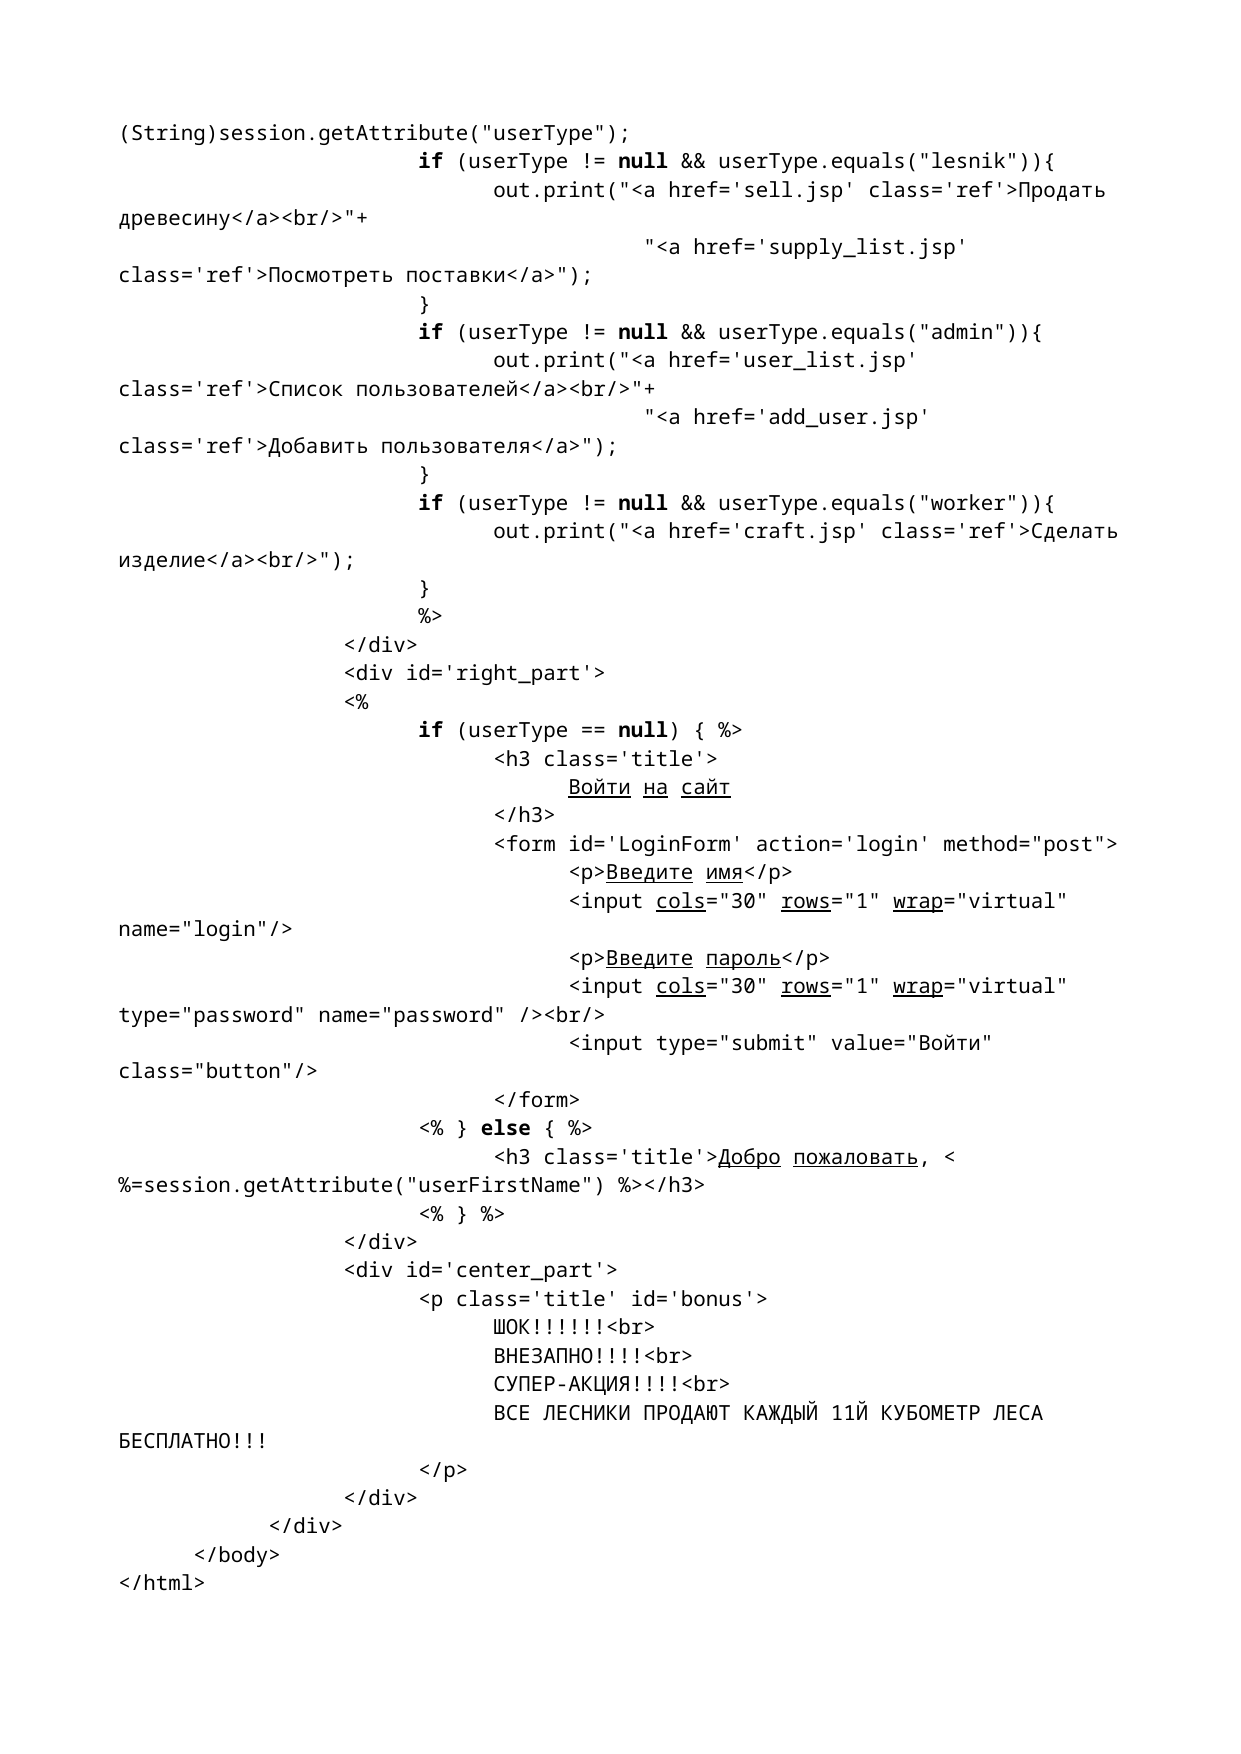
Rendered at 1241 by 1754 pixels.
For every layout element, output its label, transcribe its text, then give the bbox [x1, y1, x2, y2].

text <p class='title' id='bonus'> [118, 1284, 1122, 1312]
text <input cols="30" rows="1" wrap="virtual" type="password" name="password" /><br/> [118, 971, 1122, 1028]
text <% } %> [118, 1199, 1122, 1227]
text "<a href='add_user.jsp' class='ref'>Добавить пользователя</a>"); [118, 402, 1122, 459]
text ШОК!!!!!!<br> [118, 1312, 1122, 1341]
text } [118, 289, 1122, 317]
text </form> [118, 1085, 1122, 1113]
text </div> [118, 1227, 1122, 1256]
text <div id='right_part'> [118, 658, 1122, 687]
text </div> [118, 630, 1122, 658]
text <p>Введите пароль</p> [118, 943, 1122, 971]
text </div> [118, 1483, 1122, 1512]
text </html> [118, 1568, 1122, 1597]
text out.print("<a href='user_list.jsp' class='ref'>Список пользователей</a><br/>"+ [118, 346, 1122, 402]
text if (userType == null) { %> [118, 715, 1122, 744]
text <% [118, 687, 1122, 715]
text ВСЕ ЛЕСНИКИ ПРОДАЮТ КАЖДЫЙ 11Й КУБОМЕТР ЛЕСА БЕСПЛАТНО!!! [118, 1398, 1122, 1455]
text out.print("<a href='sell.jsp' class='ref'>Продать древесину</a><br/>"+ [118, 175, 1122, 232]
text <form id='LoginForm' action='login' method="post"> [118, 829, 1122, 857]
text <h3 class='title'> [118, 744, 1122, 772]
text </body> [118, 1540, 1122, 1568]
text (String)session.getAttribute("userType"); [118, 118, 1122, 147]
text ВНЕЗАПНО!!!!<br> [118, 1341, 1122, 1369]
text out.print("<a href='craft.jsp' class='ref'>Cделать изделие</a><br/>"); [118, 516, 1122, 573]
text </h3> [118, 801, 1122, 829]
text <div id='center_part'> [118, 1256, 1122, 1284]
text if (userType != null && userType.equals("lesnik")){ [118, 147, 1122, 175]
text "<a href='supply_list.jsp' class='ref'>Посмотреть поставки</a>"); [118, 232, 1122, 289]
text } [118, 459, 1122, 488]
text </p> [118, 1455, 1122, 1483]
text <p>Введите имя</p> [118, 857, 1122, 886]
text %> [118, 602, 1122, 630]
text } [118, 573, 1122, 602]
text <% } else { %> [118, 1113, 1122, 1142]
text <input type="submit" value="Войти" class="button"/> [118, 1028, 1122, 1085]
text СУПЕР-АКЦИЯ!!!!<br> [118, 1369, 1122, 1398]
text <input cols="30" rows="1" wrap="virtual" name="login"/> [118, 886, 1122, 943]
text </div> [118, 1512, 1122, 1540]
text if (userType != null && userType.equals("worker")){ [118, 488, 1122, 516]
text Войти на сайт [118, 772, 1122, 801]
text if (userType != null && userType.equals("admin")){ [118, 317, 1122, 346]
text <h3 class='title'>Добро пожаловать, <%=session.getAttribute("userFirstName") %></h3> [118, 1142, 1122, 1199]
